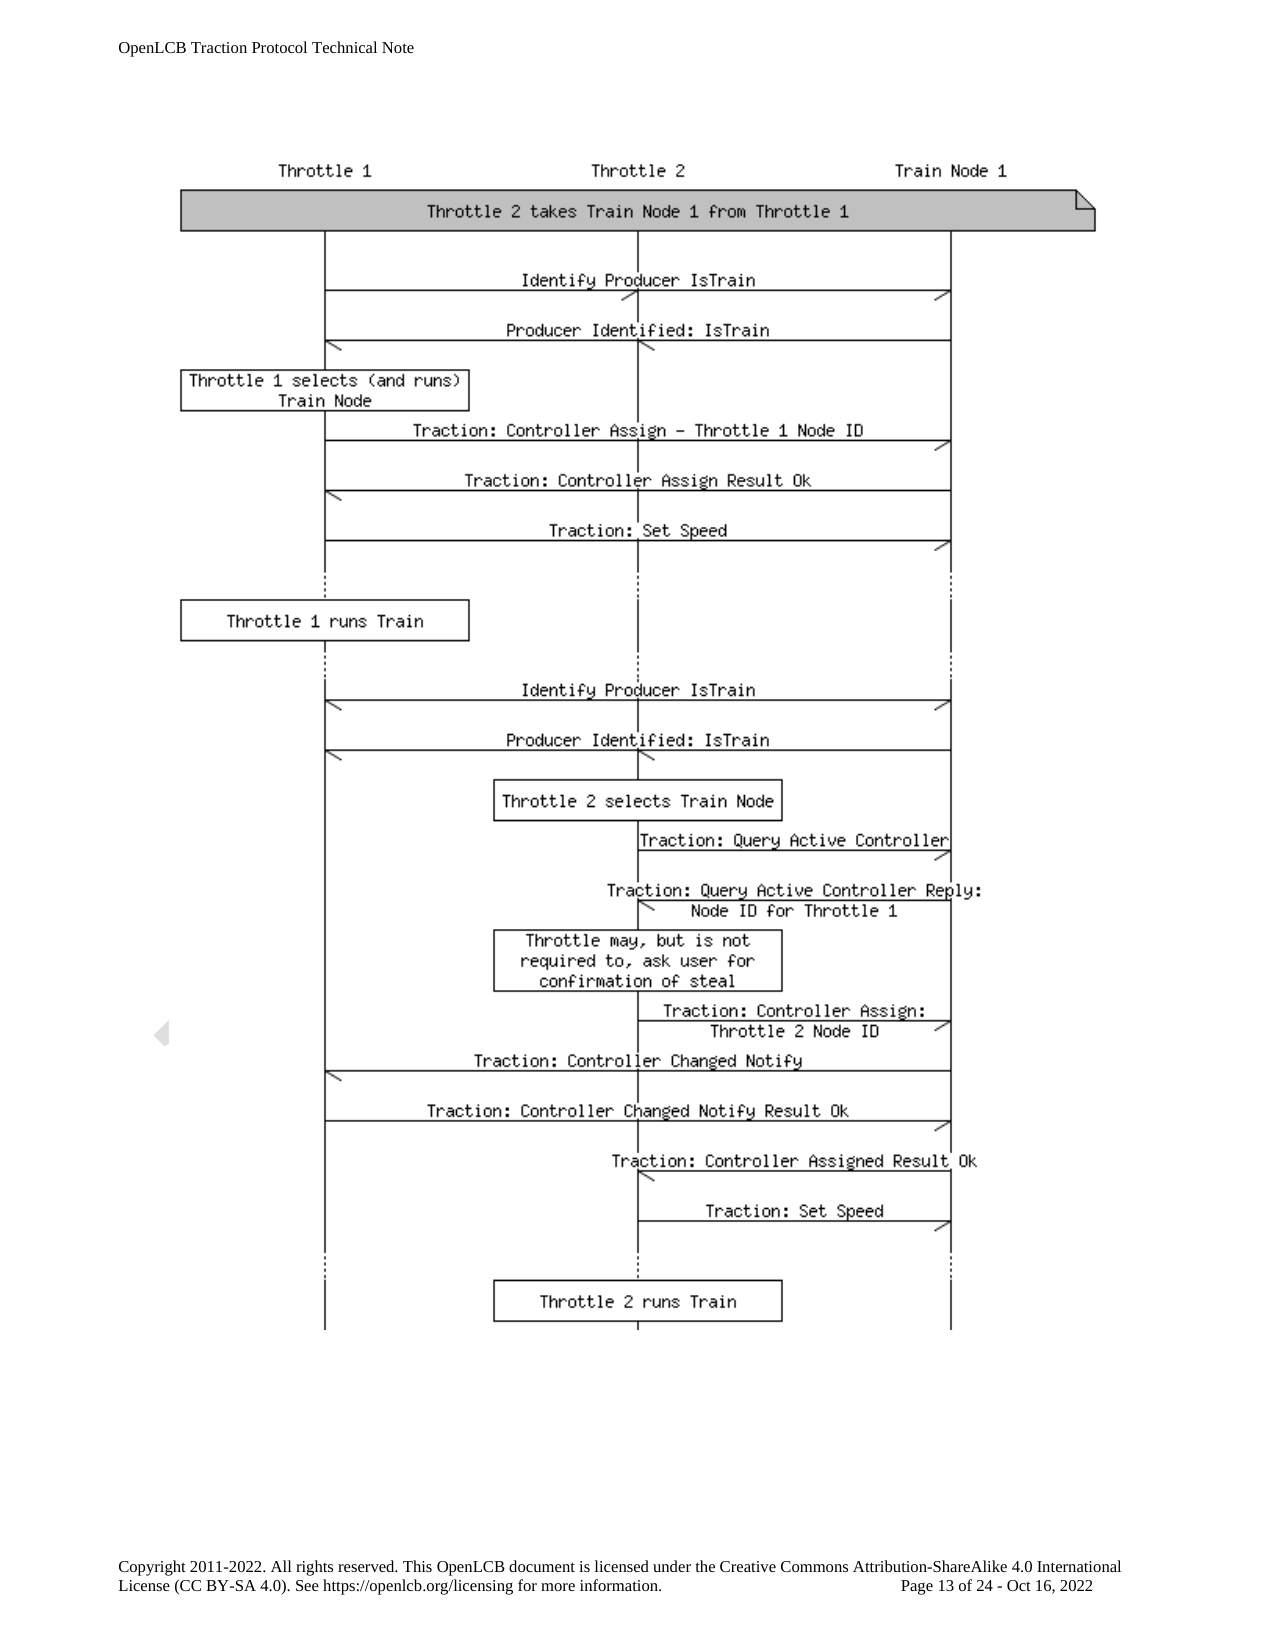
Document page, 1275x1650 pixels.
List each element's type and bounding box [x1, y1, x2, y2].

picture [168, 150, 1107, 1330]
